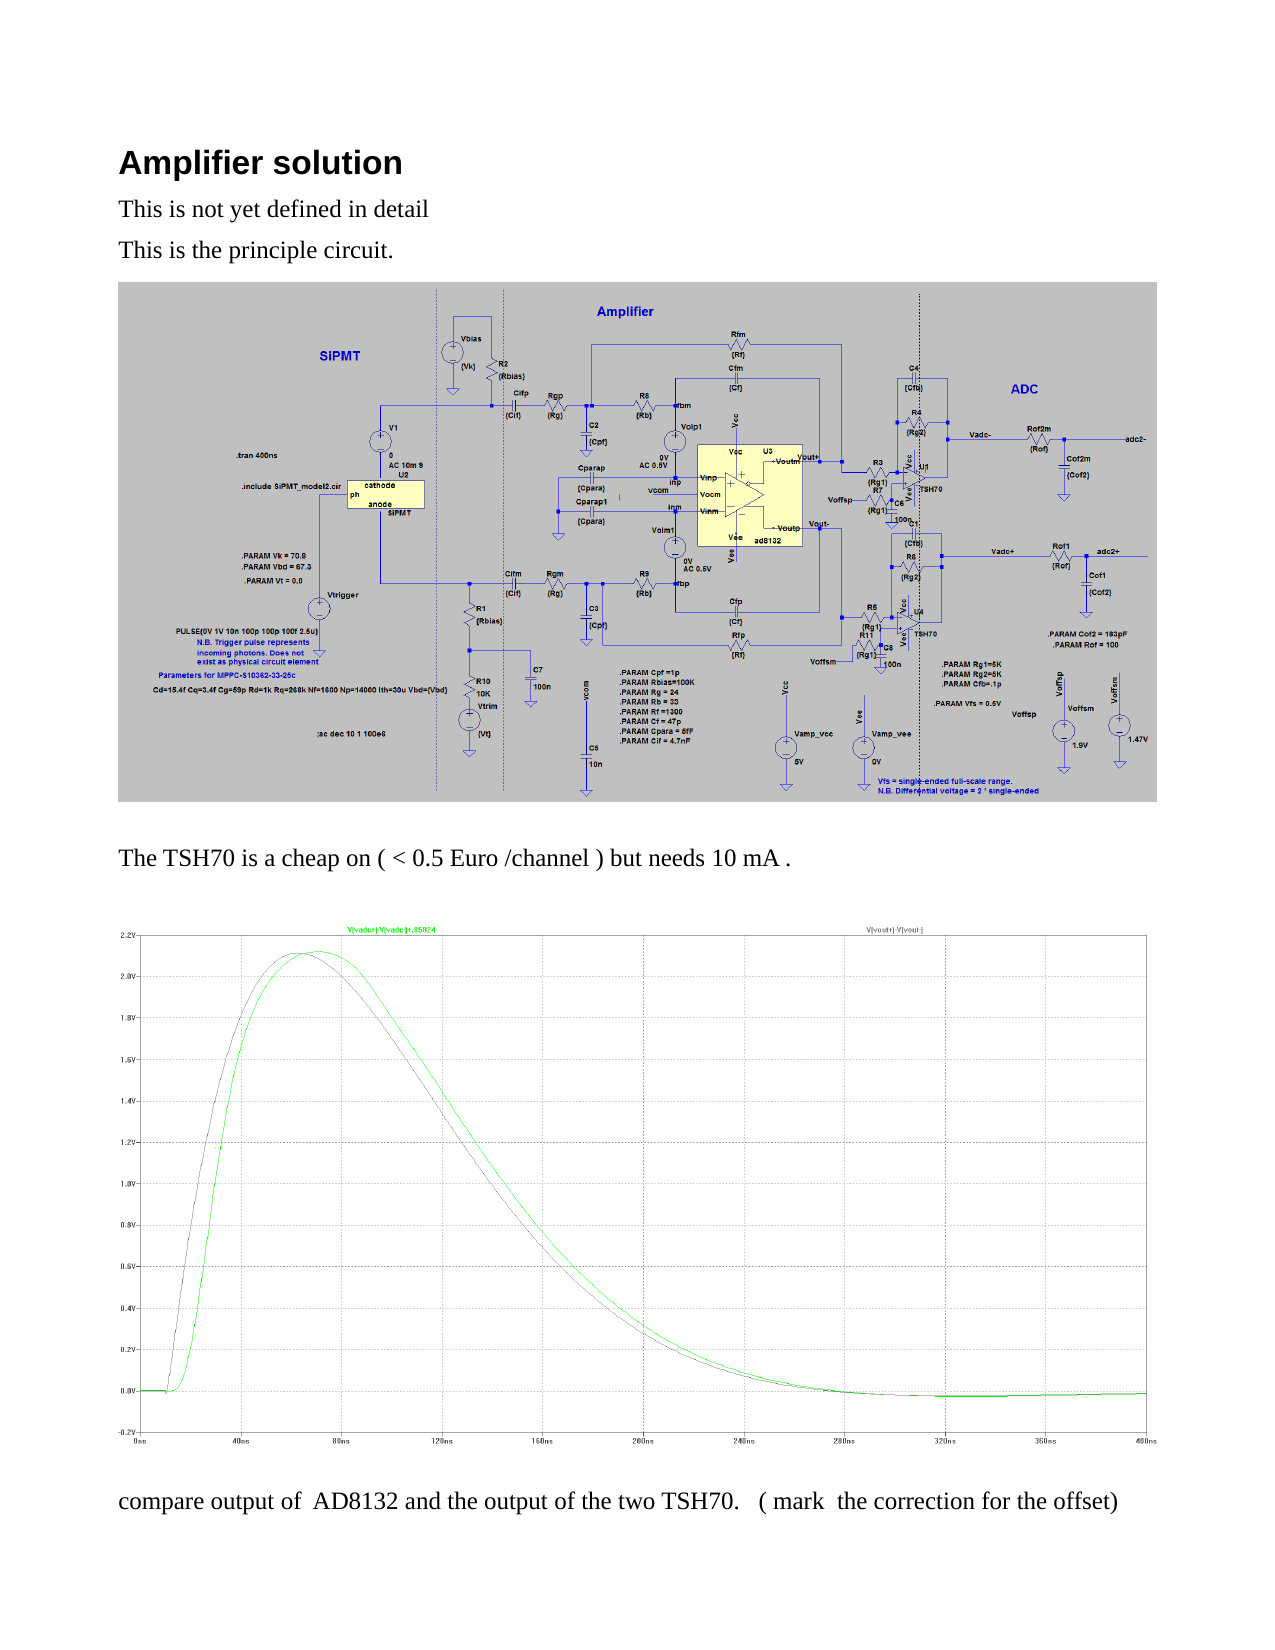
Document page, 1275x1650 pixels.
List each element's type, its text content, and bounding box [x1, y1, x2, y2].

picture [118, 282, 1157, 802]
text This is not yet defined in detail [118, 194, 1157, 223]
text compare output of AD8132 and the output of the two TSH70. ( mark the correction for the offset) [118, 1486, 1157, 1515]
text The TSH70 is a cheap on ( < 0.5 Euro /channel ) but needs 10 mA . [118, 843, 1157, 872]
subtitle Amplifier solution [118, 143, 1157, 182]
text This is the principle circuit. [118, 236, 1157, 264]
picture [118, 925, 1157, 1446]
